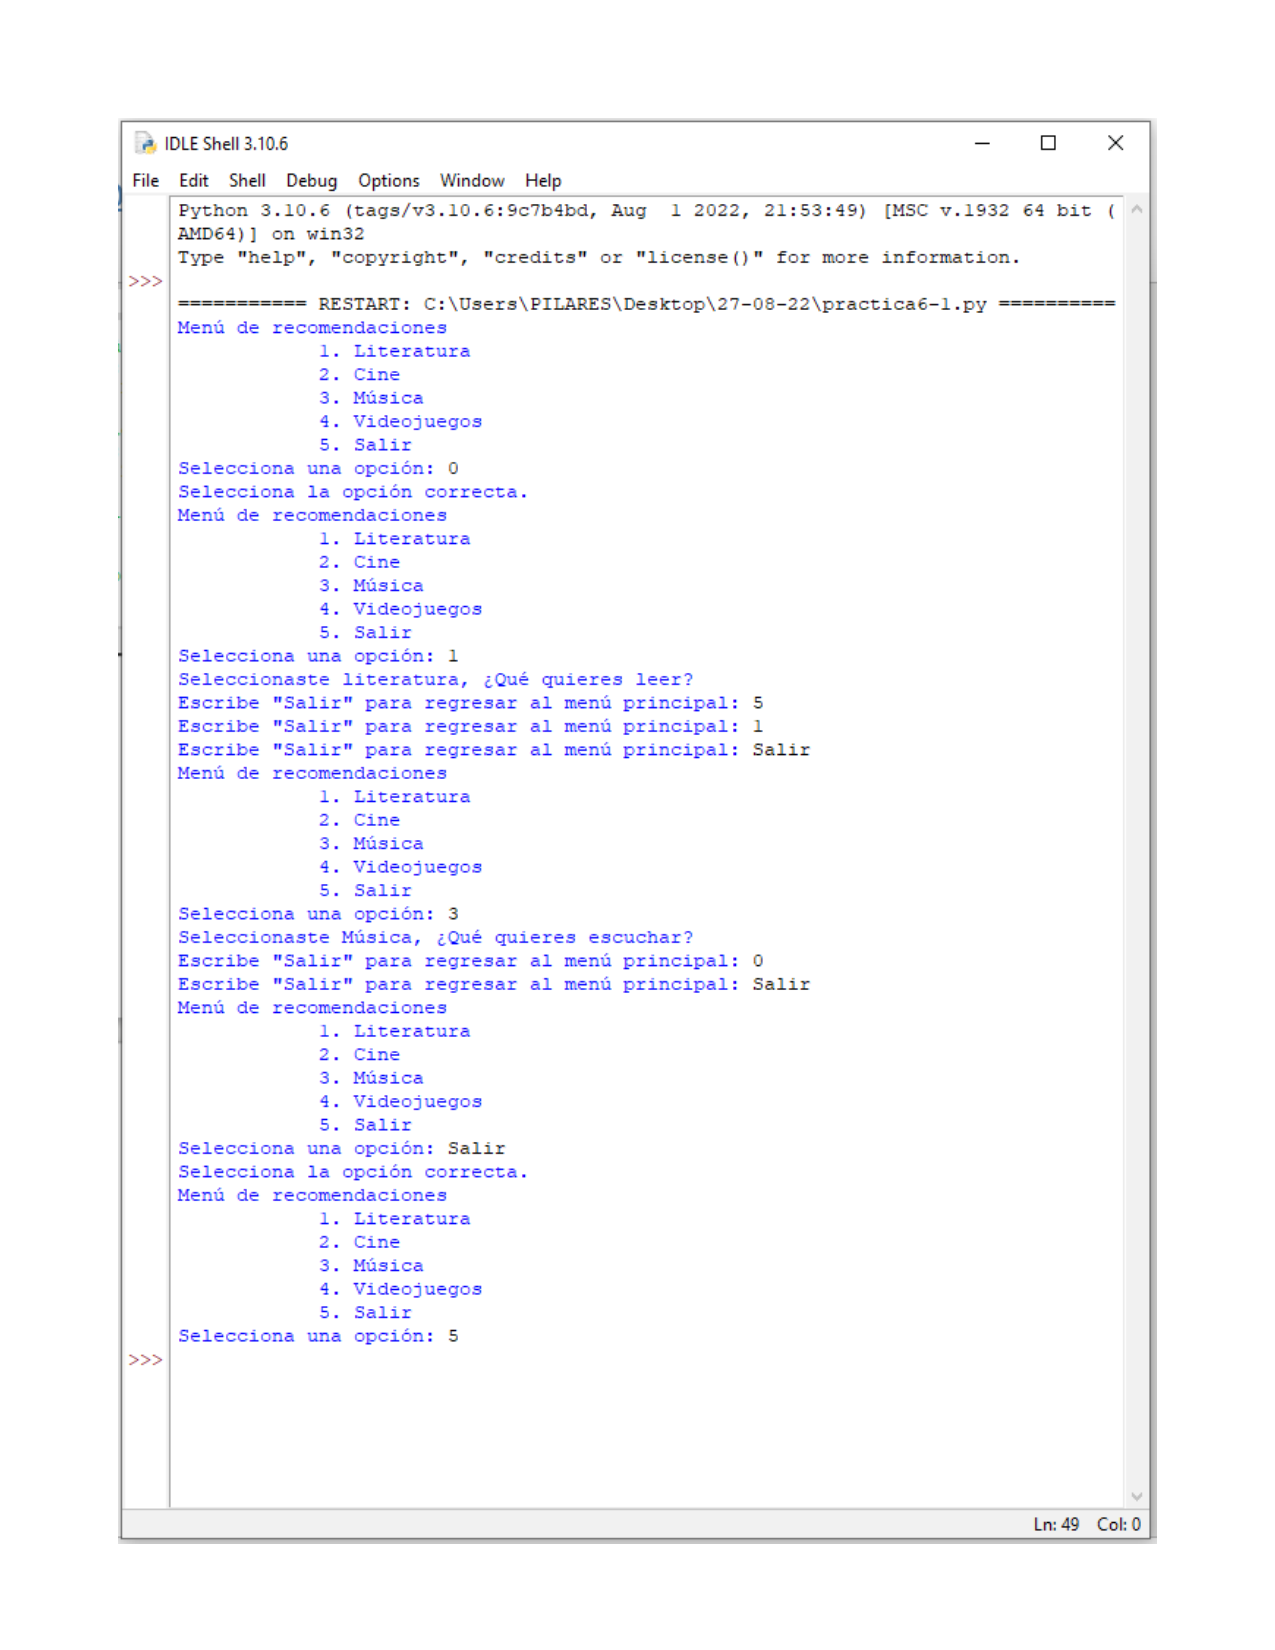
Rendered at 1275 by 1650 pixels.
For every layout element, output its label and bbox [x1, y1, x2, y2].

picture [118, 118, 1157, 1544]
